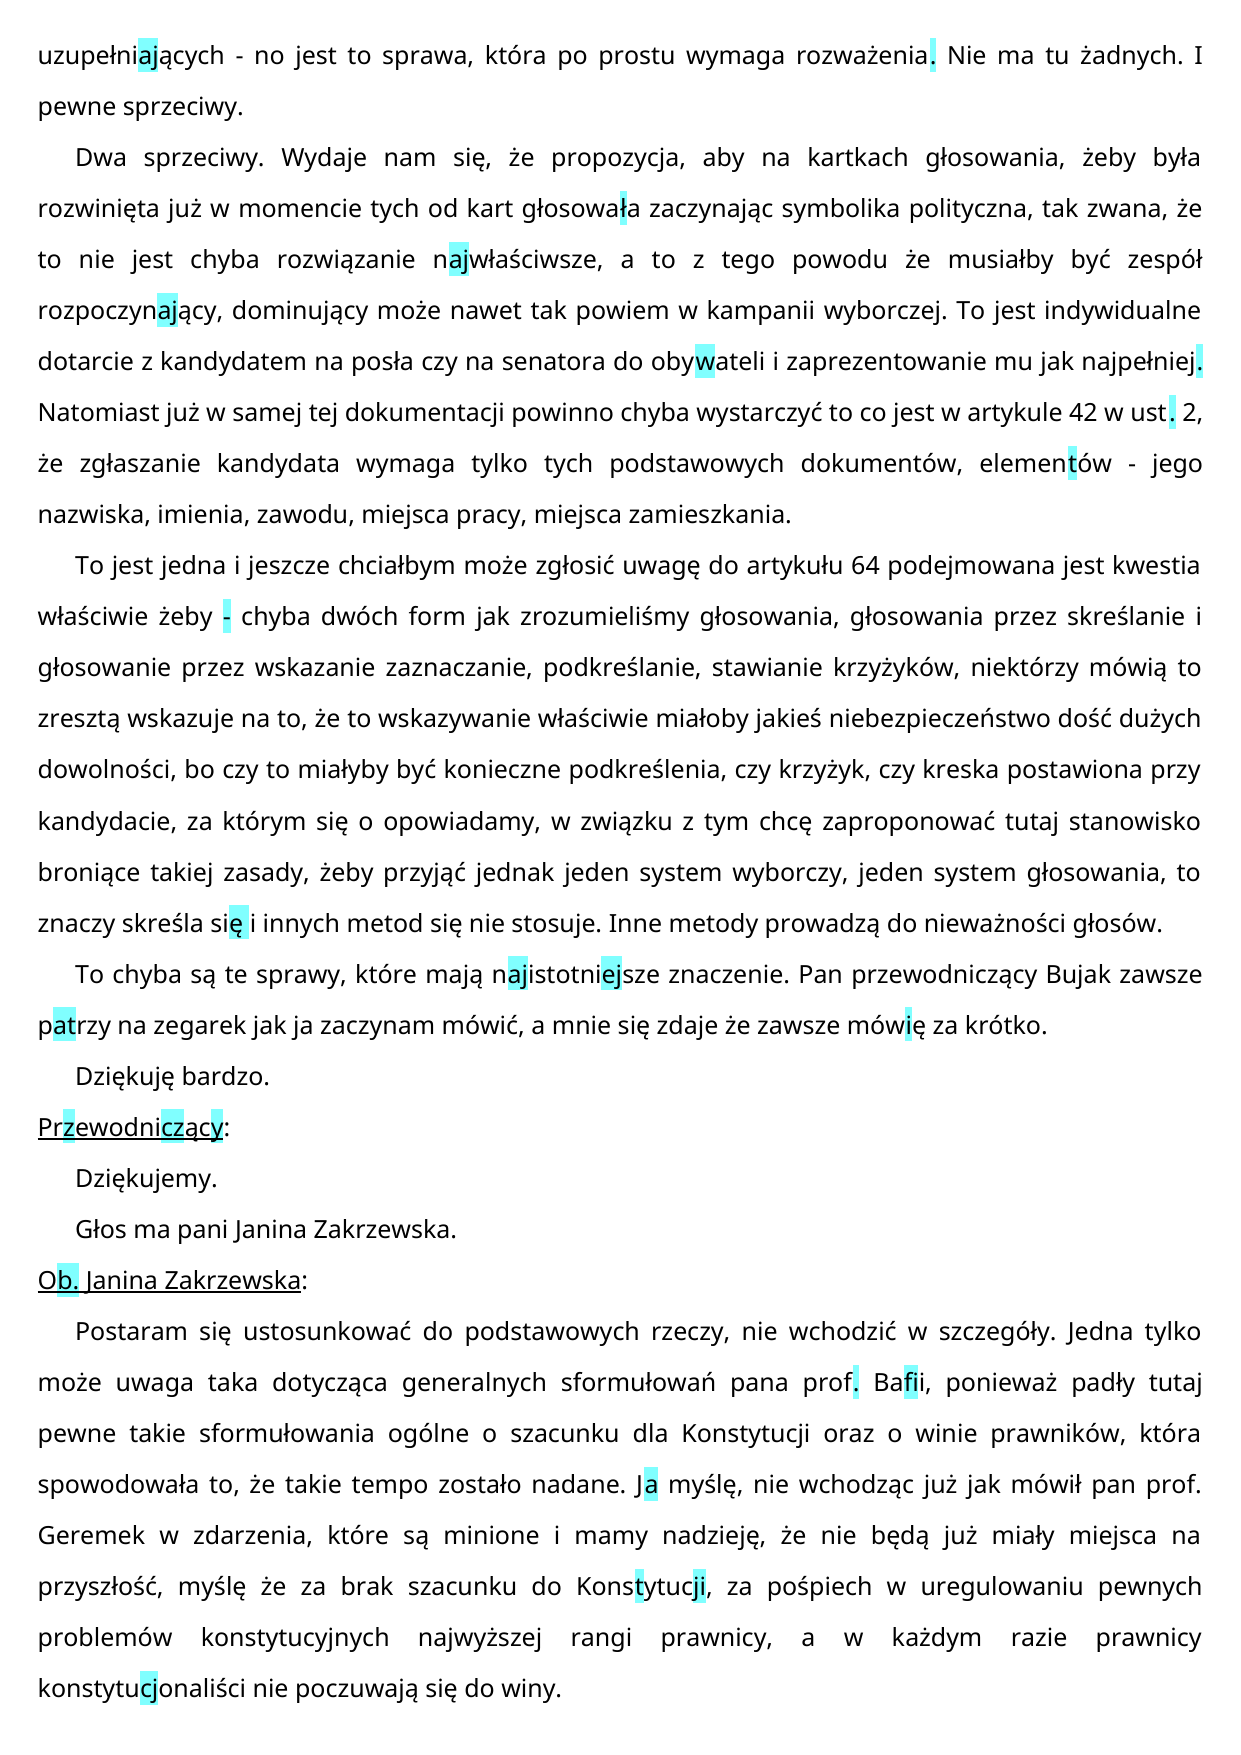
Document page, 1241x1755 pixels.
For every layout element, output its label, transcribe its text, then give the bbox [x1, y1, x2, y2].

text To jest jedna i jeszcze chciałbym może zgłosić uwagę do artykułu 64 podejmowana jest kwestia właściwie żeby - chyba dwóch form jak zrozumieliśmy głosowania, głosowania przez skreślanie i głosowanie przez wskazanie zaznaczanie, podkreślanie, stawianie krzyżyków, niektórzy mówią to zresztą wskazuje na to, że to wskazywanie właściwie miałoby jakieś niebezpieczeństwo dość dużych dowolności, bo czy to miałyby być konieczne podkreślenia, czy krzyżyk, czy kreska postawiona przy kandydacie, za którym się o opowiadamy, w związku z tym chcę zaproponować tutaj stanowisko broniące takiej zasady, żeby przyjąć jednak jeden system wyborczy, jeden system głosowania, to znaczy skreśla się i innych metod się nie stosuje. Inne metody prowadzą do nieważności głosów. [37, 548, 1203, 939]
text uzupełniających - no jest to sprawa, która po prostu wymaga rozważenia. Nie ma tu żadnych. I pewne sprzeciwy. [37, 37, 1203, 123]
text To chyba są te sprawy, które mają najistotniejsze znaczenie. Pan przewodniczący Bujak zawsze patrzy na zegarek jak ja zaczynam mówić, a mnie się zdaje że zawsze mówię za krótko. [37, 956, 1203, 1041]
text Ob. Janina Zakrzewska: [37, 1262, 1203, 1297]
text Dziękuję bardzo. [37, 1058, 1203, 1092]
text Dwa sprzeciwy. Wydaje nam się, że propozycja, aby na kartkach głosowania, żeby była rozwinięta już w momencie tych od kart głosowała zaczynając symbolika polityczna, tak zwana, że to nie jest chyba rozwiązanie najwłaściwsze, a to z tego powodu że musiałby być zespół rozpoczynający, dominujący może nawet tak powiem w kampanii wyborczej. To jest indywidualne dotarcie z kandydatem na posła czy na senatora do obywateli i zaprezentowanie mu jak najpełniej. Natomiast już w samej tej dokumentacji powinno chyba wystarczyć to co jest w artykule 42 w ust. 2, że zgłaszanie kandydata wymaga tylko tych podstawowych dokumentów, elementów - jego nazwiska, imienia, zawodu, miejsca pracy, miejsca zamieszkania. [37, 139, 1203, 531]
text Głos ma pani Janina Zakrzewska. [37, 1211, 1203, 1246]
text Dziękujemy. [37, 1160, 1203, 1194]
text Postaram się ustosunkować do podstawowych rzeczy, nie wchodzić w szczegóły. Jedna tylko może uwaga taka dotycząca generalnych sformułowań pana prof. Bafii, ponieważ padły tutaj pewne takie sformułowania ogólne o szacunku dla Konstytucji oraz o winie prawników, która spowodowała to, że takie tempo zostało nadane. Ja myślę, nie wchodząc już jak mówił pan prof. Geremek w zdarzenia, które są minione i mamy nadzieję, że nie będą już miały miejsca na przyszłość, myślę że za brak szacunku do Konstytucji, za pośpiech w uregulowaniu pewnych problemów konstytucyjnych najwyższej rangi prawnicy, a w każdym razie prawnicy konstytucjonaliści nie poczuwają się do winy. [37, 1313, 1203, 1705]
text Przewodniczący: [37, 1109, 1203, 1143]
